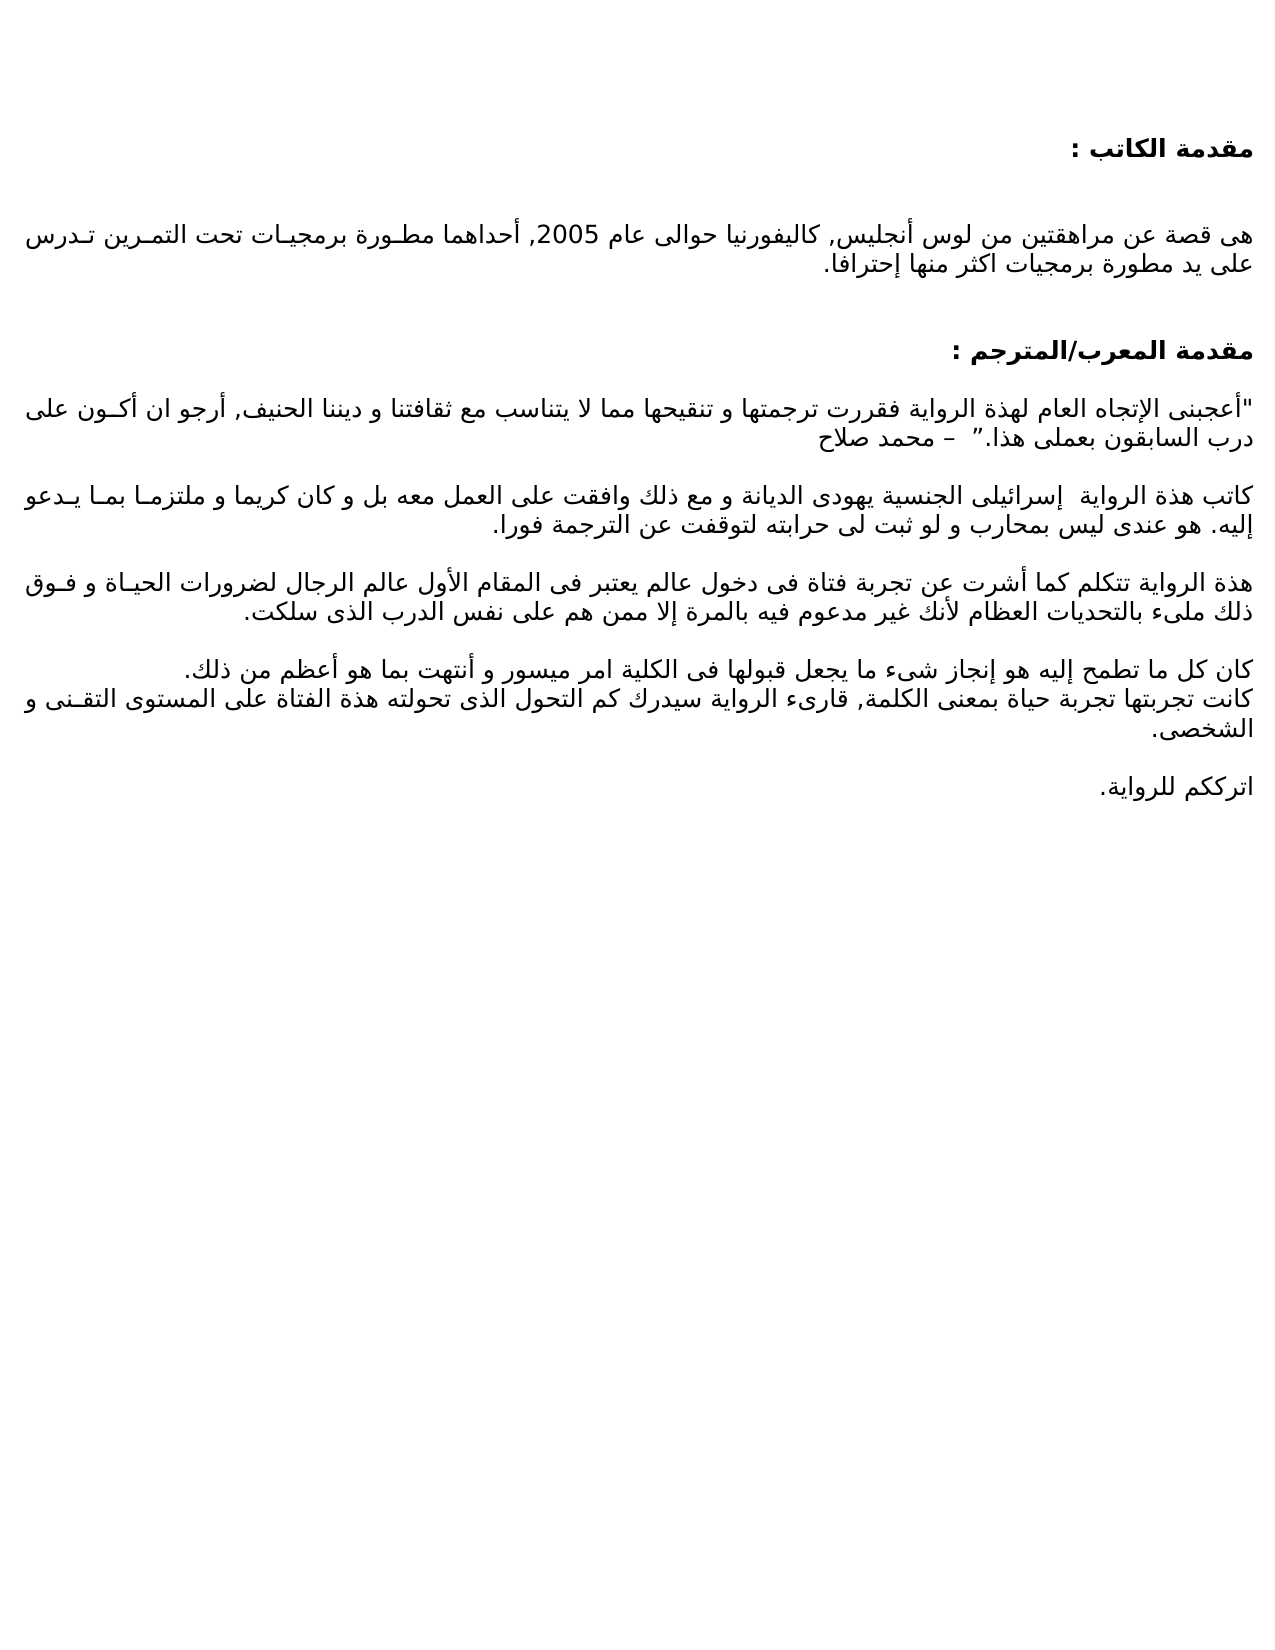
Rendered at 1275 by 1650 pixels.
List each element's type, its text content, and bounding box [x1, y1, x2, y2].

text "أعجبنى الإتجاه العام لهذة الرواية فقررت ترجمتها و تنقيحها مما لا يتناسب مع ثقافتنا و ديننا الحنيف, أرجو ان أكون على درب السابقون بعملى هذا.” – محمد صلاح [25, 394, 1254, 452]
text كانت تجربتها تجربة حياة بمعنى الكلمة, قارىء الرواية سيدرك كم التحول الذى تحولته هذة الفتاة على المستوى التقنى و الشخصى. [25, 684, 1254, 743]
text كاتب هذة الرواية إسرائيلى الجنسية يهودى الديانة و مع ذلك وافقت على العمل معه بل و كان كريما و ملتزما بما يدعو إليه. هو عندى ليس بمحارب و لو ثبت لى حرابته لتوقفت عن الترجمة فورا. [25, 481, 1254, 539]
text اترككم للرواية. [25, 772, 1254, 801]
text مقدمة المعرب/المترجم : [25, 336, 1254, 365]
text هى قصة عن مراهقتين من لوس أنجليس, كاليفورنيا حوالى عام 2005, أحداهما مطورة برمجيات تحت التمرين تدرس على يد مطورة برمجيات اكثر منها إحترافا. [25, 220, 1254, 279]
text مقدمة الكاتب : [25, 134, 1254, 163]
text كان كل ما تطمح إليه هو إنجاز شىء ما يجعل قبولها فى الكلية امر ميسور و أنتهت بما هو أعظم من ذلك. [25, 655, 1254, 684]
text هذة الرواية تتكلم كما أشرت عن تجربة فتاة فى دخول عالم يعتبر فى المقام الأول عالم الرجال لضرورات الحياة و فوق ذلك ملىء بالتحديات العظام لأنك غير مدعوم فيه بالمرة إلا ممن هم على نفس الدرب الذى سلكت. [25, 568, 1254, 627]
